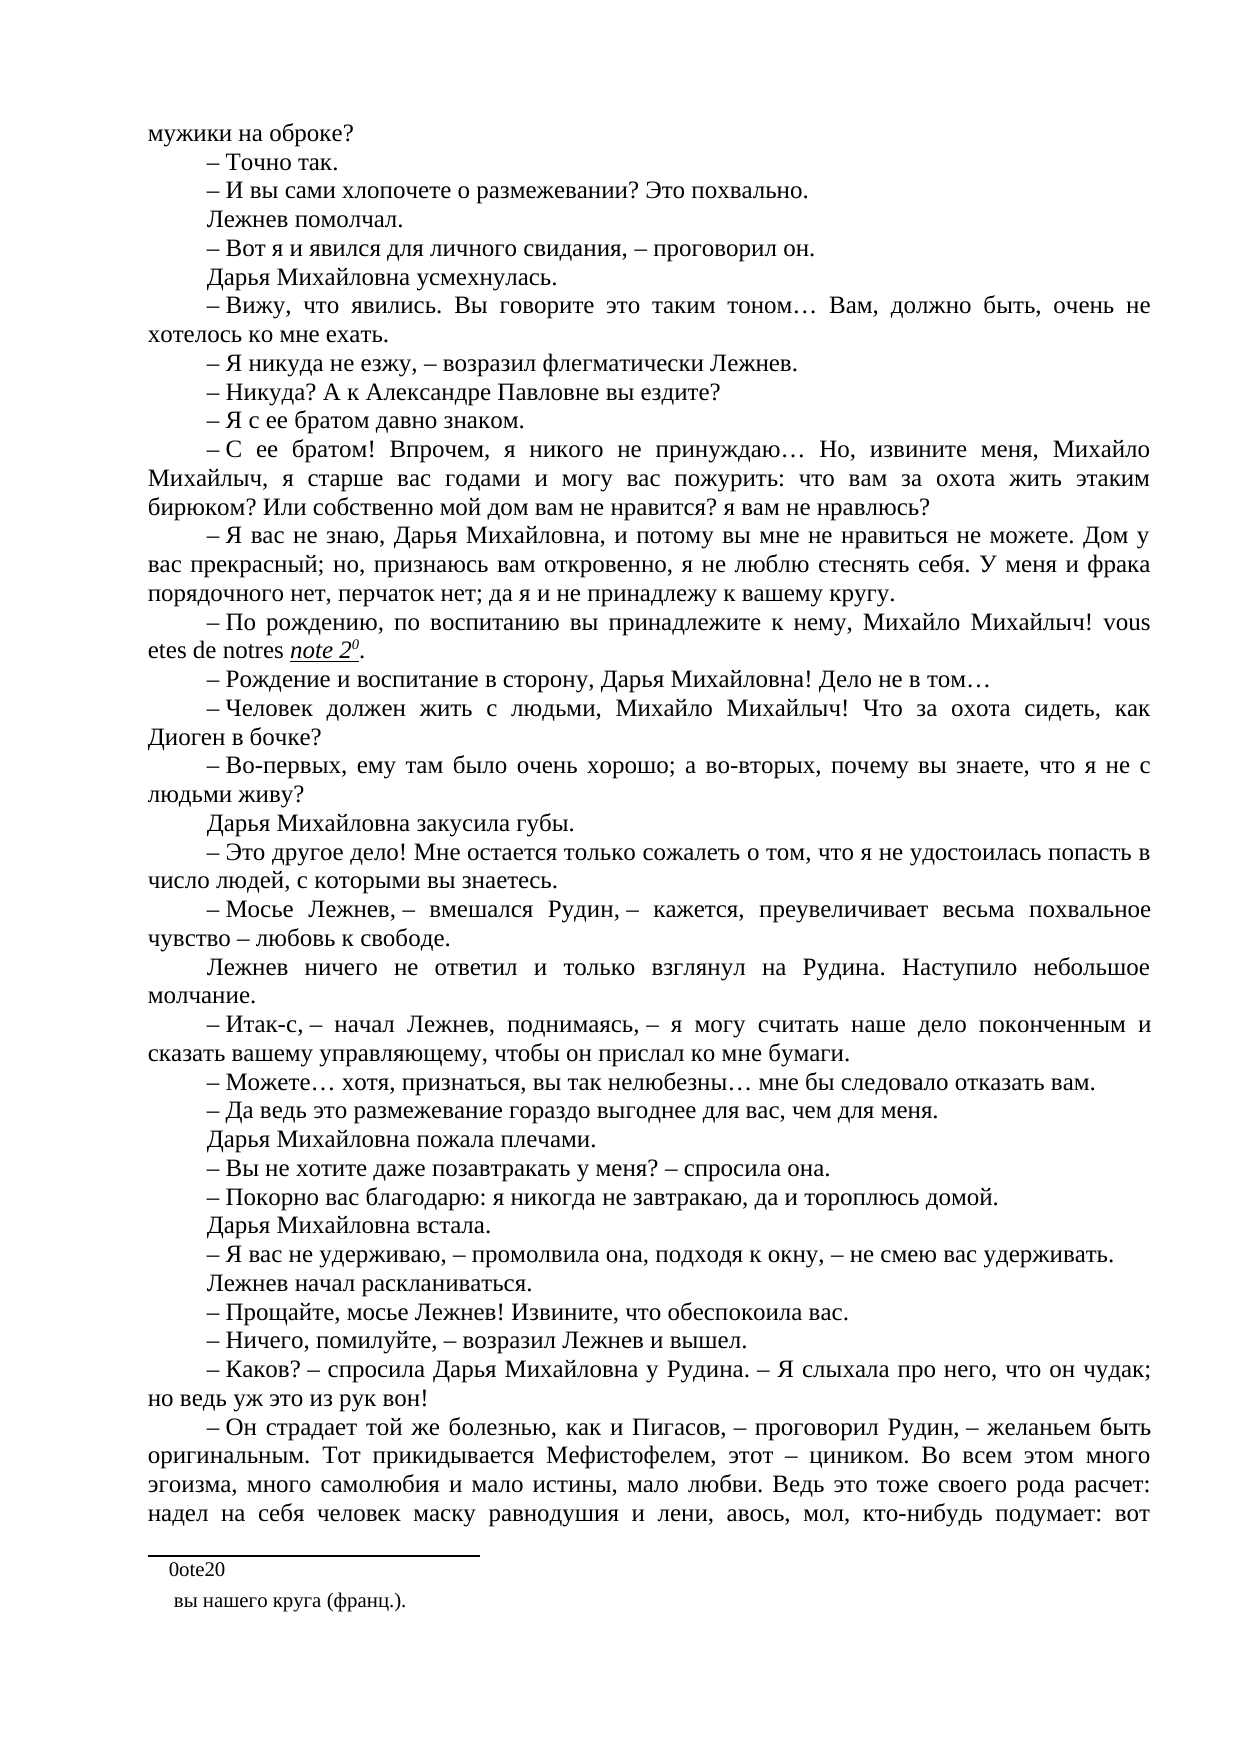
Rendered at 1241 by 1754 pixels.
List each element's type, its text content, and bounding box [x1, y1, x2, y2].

text мужики на оброке? [148, 118, 1152, 147]
text Лежнев начал раскланиваться. [148, 1268, 1152, 1297]
text – Да ведь это размежевание гораздо выгоднее для вас, чем для меня. [148, 1096, 1152, 1124]
text – Человек должен жить с людьми, Михайло Михайлыч! Что за охота сидеть, как Диоген в бочке? [148, 693, 1152, 751]
text вы нашего круга (франц.). [148, 1588, 1152, 1612]
text – Каков? – спросила Дарья Михайловна у Рудина. – Я слыхала про него, что он чудак; но ведь уж это из рук вон! [148, 1354, 1152, 1412]
text – Можете… хотя, признаться, вы так нелюбезны… мне бы следовало отказать вам. [148, 1067, 1152, 1096]
text – Вижу, что явились. Вы говорите это таким тоном… Вам, должно быть, очень не хотелось ко мне ехать. [148, 291, 1152, 348]
text – Мосье Лежнев, – вмешался Рудин, – кажется, преувеличивает весьма похвальное чувство – любовь к свободе. [148, 894, 1152, 952]
text Лежнев помолчал. [148, 204, 1152, 233]
text – Вы не хотите даже позавтракать у меня? – спросила она. [148, 1153, 1152, 1182]
text – Я с ее братом давно знаком. [148, 406, 1152, 434]
text – Он страдает той же болезнью, как и Пигасов, – проговорил Рудин, – желаньем быть оригинальным. Тот прикидывается Мефистофелем, этот – циником. Во всем этом много эгоизма, много самолюбия и мало истины, мало любви. Ведь это тоже своего рода расчет: надел на себя человек маску равнодушия и лени, авось, мол, кто-нибудь подумает: вот [148, 1412, 1152, 1527]
text – Вот я и явился для личного свидания, – проговорил он. [148, 233, 1152, 262]
text Дарья Михайловна встала. [148, 1211, 1152, 1239]
text Лежнев ничего не ответил и только взглянул на Рудина. Наступило небольшое молчание. [148, 952, 1152, 1009]
text Дарья Михайловна усмехнулась. [148, 262, 1152, 291]
text – Это другое дело! Мне остается только сожалеть о том, что я не удостоилась попасть в число людей, с которыми вы знаетесь. [148, 837, 1152, 894]
text – И вы сами хлопочете о размежевании? Это похвально. [148, 176, 1152, 204]
text – Прощайте, мосье Лежнев! Извините, что обеспокоила вас. [148, 1297, 1152, 1326]
text – Покорно вас благодарю: я никогда не завтракаю, да и тороплюсь домой. [148, 1182, 1152, 1211]
text Дарья Михайловна закусила губы. [148, 808, 1152, 837]
text – Я вас не знаю, Дарья Михайловна, и потому вы мне не нравиться не можете. Дом у вас прекрасный; но, признаюсь вам откровенно, я не люблю стеснять себя. У меня и фрака порядочного нет, перчаток нет; да я и не принадлежу к вашему кругу. [148, 521, 1152, 607]
text – Ничего, помилуйте, – возразил Лежнев и вышел. [148, 1326, 1152, 1354]
text – Рождение и воспитание в сторону, Дарья Михайловна! Дело не в том… [148, 664, 1152, 693]
text ote20 [148, 1556, 1152, 1588]
text – Я вас не удерживаю, – промолвила она, подходя к окну, – не смею вас удерживать. [148, 1239, 1152, 1268]
text – Никуда? А к Александре Павловне вы ездите? [148, 377, 1152, 406]
text Дарья Михайловна пожала плечами. [148, 1124, 1152, 1153]
text – По рождению, по воспитанию вы принадлежите к нему, Михайло Михайлыч! vous etes de notres note 2. [148, 607, 1152, 664]
text – Во-первых, ему там было очень хорошо; а во-вторых, почему вы знаете, что я не с людьми живу? [148, 751, 1152, 808]
text – Итак-с, – начал Лежнев, поднимаясь, – я могу считать наше дело поконченным и сказать вашему управляющему, чтобы он прислал ко мне бумаги. [148, 1009, 1152, 1067]
text – С ее братом! Впрочем, я никого не принуждаю… Но, извините меня, Михайло Михайлыч, я старше вас годами и могу вас пожурить: что вам за охота жить этаким бирюком? Или собственно мой дом вам не нравится? я вам не нравлюсь? [148, 434, 1152, 521]
text – Я никуда не езжу, – возразил флегматически Лежнев. [148, 348, 1152, 377]
text – Точно так. [148, 147, 1152, 176]
